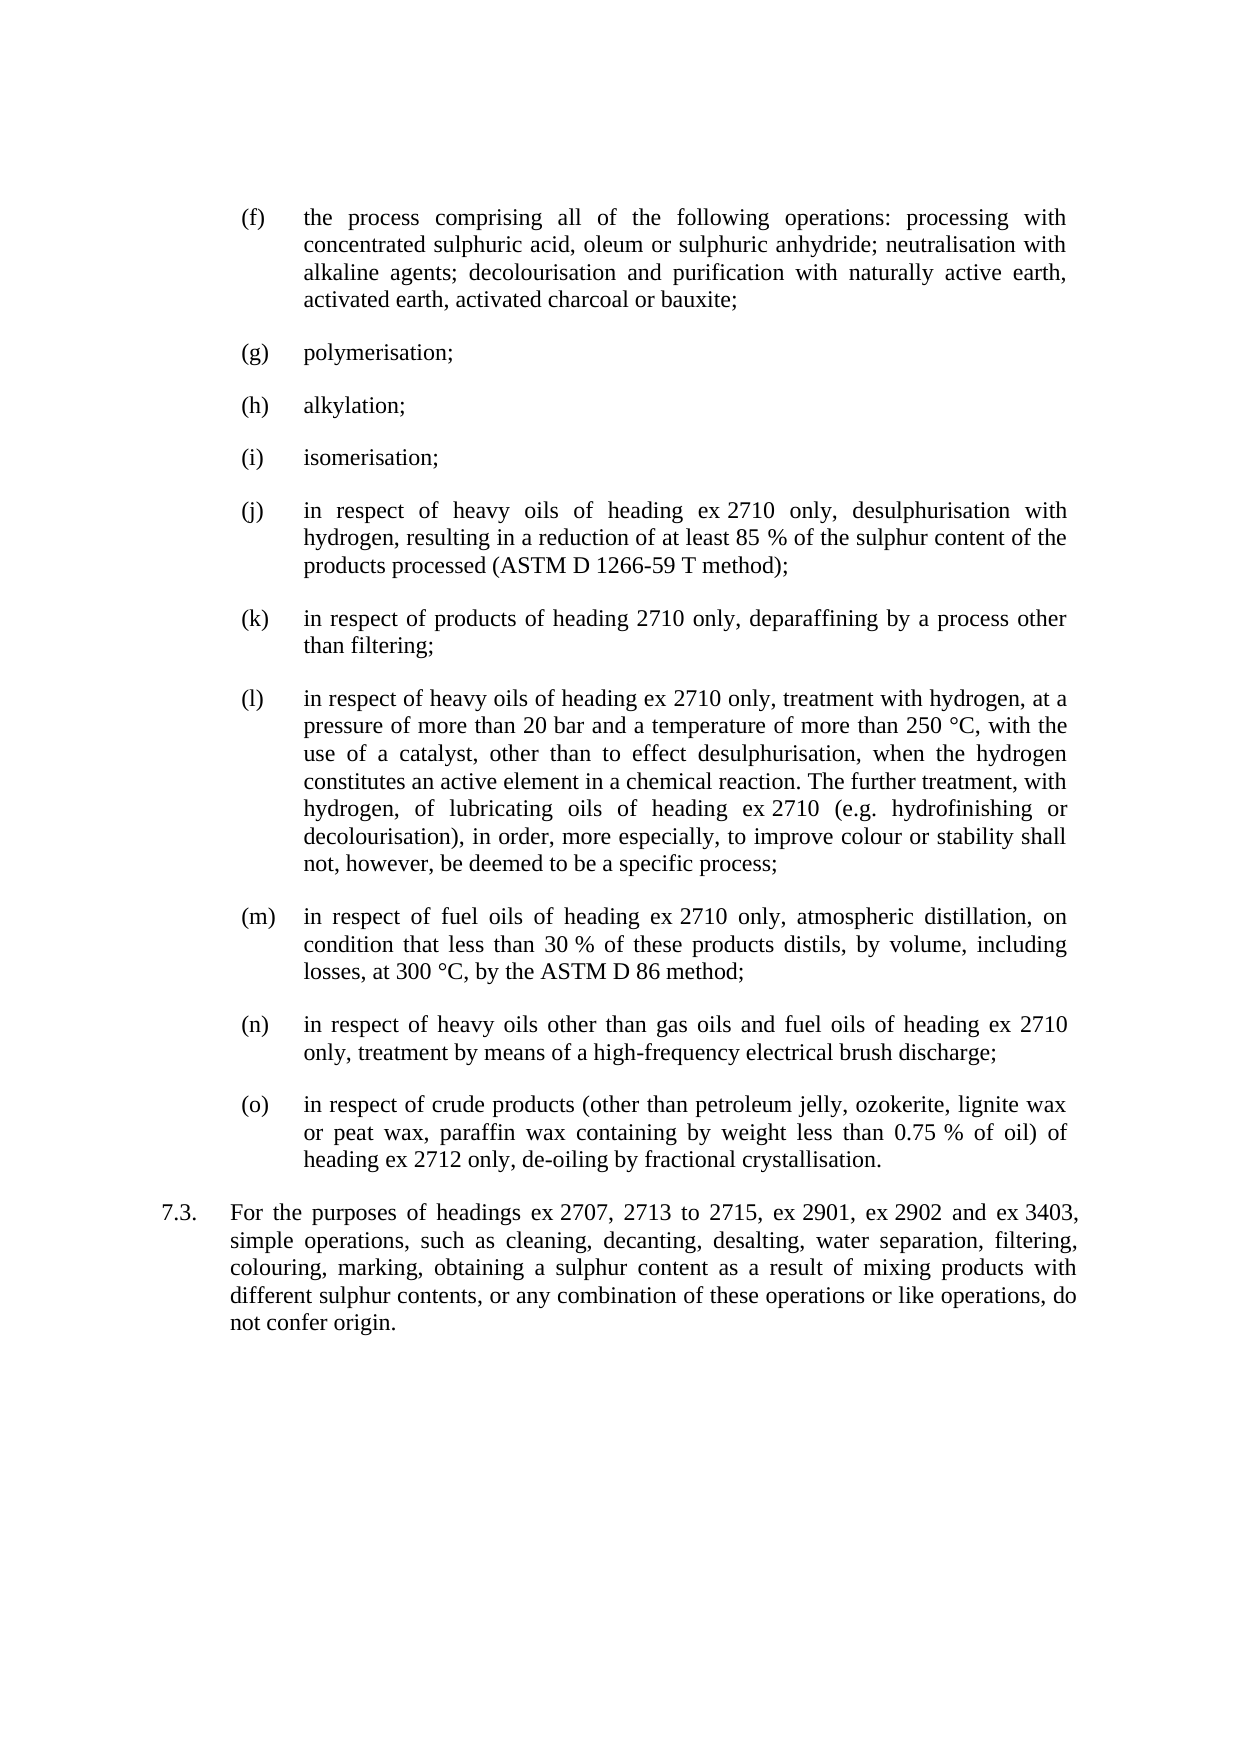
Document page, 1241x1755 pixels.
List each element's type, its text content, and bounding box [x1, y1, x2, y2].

table_cell 7.3. [150, 1198, 218, 1361]
table_cell in respect of heavy oils other than gas oils and fuel oils of heading ex 2710 only, treatment by means of a high-frequency electrical brush discharge; [292, 1010, 1079, 1090]
table_cell [150, 150, 218, 1198]
table_cell polymerisation; [292, 338, 1079, 391]
table_cell For the purposes of headings ex 2707, 2713 to 2715, ex 2901, ex 2902 and ex 3403, simple operations, such as cleaning, decanting, desalting, water separation, filtering, colouring, marking, obtaining a sulphur content as a result of mixing products with different sulphur contents, or any combination of these operations or like operations, do not confer origin. [219, 1198, 1090, 1361]
table_cell (f) [230, 203, 292, 338]
table_cell (m) [230, 902, 292, 1010]
table_cell in respect of fuel oils of heading ex 2710 only, atmospheric distillation, on condition that less than 30 % of these products distils, by volume, including losses, at 300 °C, by the ASTM D 86 method; [292, 902, 1079, 1010]
table_cell (l) [230, 684, 292, 902]
table_cell in respect of heavy oils of heading ex 2710 only, treatment with hydrogen, at a pressure of more than 20 bar and a temperature of more than 250 °C, with the use of a catalyst, other than to effect desulphurisation, when the hydrogen constitutes an active element in a chemical reaction. The further treatment, with hydrogen, of lubricating oils of heading ex 2710 (e.g. hydrofinishing or decolourisation), in order, more especially, to improve colour or stability shall not, however, be deemed to be a specific process; [292, 684, 1079, 902]
table_cell alkylation; [292, 391, 1079, 443]
table_cell (n) [230, 1010, 292, 1090]
table_cell (i) [230, 443, 292, 496]
table_cell isomerisation; [292, 443, 1079, 496]
table_cell (j) [230, 496, 292, 604]
table_cell the process comprising all of the following operations: processing with concentrated sulphuric acid, oleum or sulphuric anhydride; neutralisation with alkaline agents; decolourisation and purification with naturally active earth, activated earth, activated charcoal or bauxite; [292, 203, 1079, 338]
table_cell [1079, 150, 1090, 1198]
table_cell in respect of products of heading 2710 only, deparaffining by a process other than filtering; [292, 604, 1079, 684]
table_cell (o) [230, 1090, 292, 1198]
table_cell [219, 150, 230, 1198]
table_cell (k) [230, 604, 292, 684]
table_cell (h) [230, 391, 292, 443]
table_cell [292, 150, 1079, 203]
table_cell [230, 150, 292, 203]
table_cell in respect of crude products (other than petroleum jelly, ozokerite, lignite wax or peat wax, paraffin wax containing by weight less than 0.75 % of oil) of heading ex 2712 only, de-oiling by fractional crystallisation. [292, 1090, 1079, 1198]
table_cell (g) [230, 338, 292, 391]
table_cell in respect of heavy oils of heading ex 2710 only, desulphurisation with hydrogen, resulting in a reduction of at least 85 % of the sulphur content of the products processed (ASTM D 1266-59 T method); [292, 496, 1079, 604]
